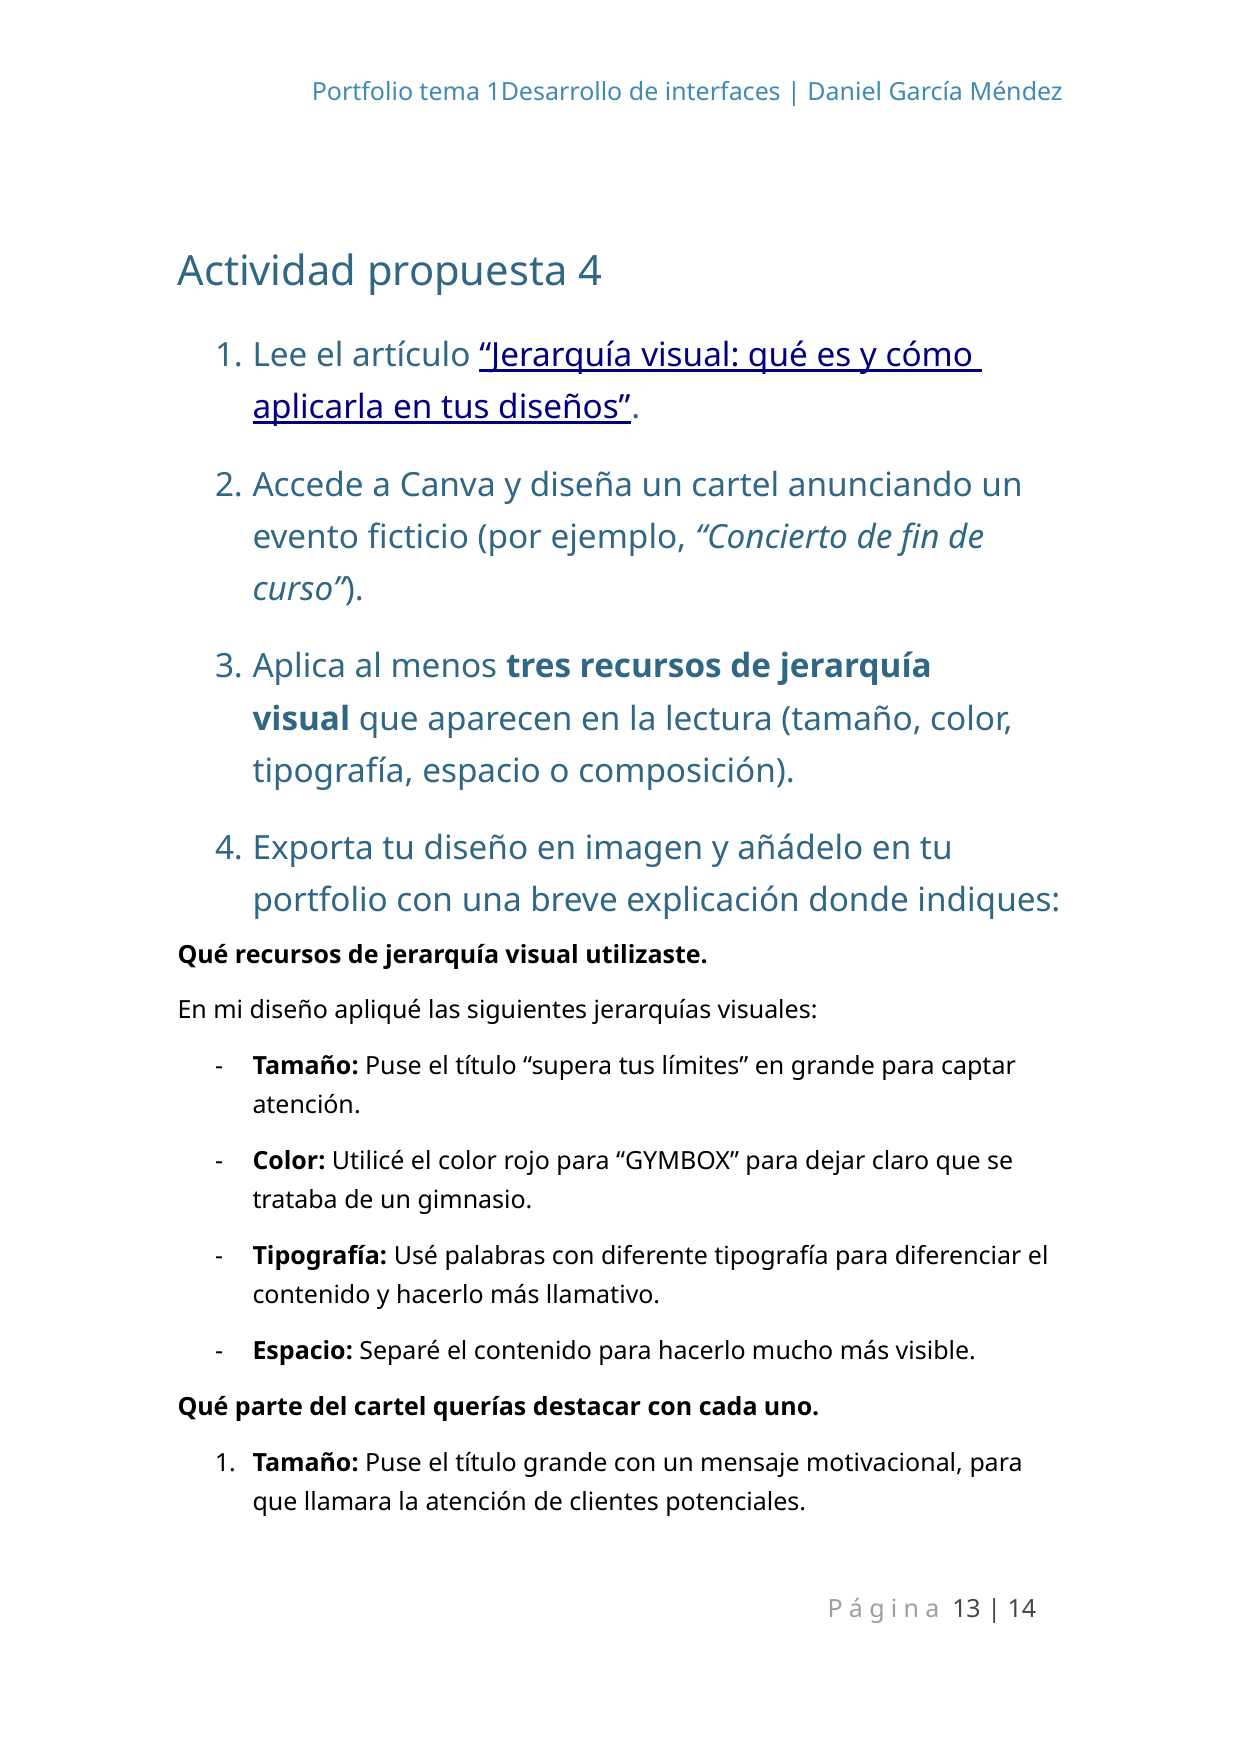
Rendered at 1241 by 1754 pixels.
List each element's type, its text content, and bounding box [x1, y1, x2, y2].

list Tamaño: Puse el título grande con un mensaje motivacional, para que llamara la atención de clientes potenciales. [215, 1445, 1063, 1518]
list Color: Utilicé el color rojo para “GYMBOX” para dejar claro que se trataba de un gimnasio. [215, 1143, 1063, 1216]
list Tipografía: Usé palabras con diferente tipografía para diferenciar el contenido y hacerlo más llamativo. [215, 1238, 1063, 1311]
list Tamaño: Puse el título “supera tus límites” en grande para captar atención. [215, 1048, 1063, 1121]
text Qué recursos de jerarquía visual utilizaste. [177, 936, 1063, 970]
subtitle Actividad propuesta 4 [177, 241, 1063, 298]
list Aplica al menos tres recursos de jerarquía visual que aparecen en la lectura (tamaño, color, tipografía, espacio o composición). [215, 642, 1063, 792]
list Lee el artículo “Jerarquía visual: qué es y cómo aplicarla en tus diseños”. [215, 331, 1063, 429]
list Espacio: Separé el contenido para hacerlo mucho más visible. [215, 1333, 1063, 1367]
text Qué parte del cartel querías destacar con cada uno. [177, 1389, 1063, 1423]
text En mi diseño apliqué las siguientes jerarquías visuales: [177, 992, 1063, 1026]
list Exporta tu diseño en imagen y añádelo en tu portfolio con una breve explicación donde indiques: [215, 824, 1063, 921]
list Accede a Canva y diseña un cartel anunciando un evento ficticio (por ejemplo, “Concierto de fin de curso”). [215, 461, 1063, 610]
